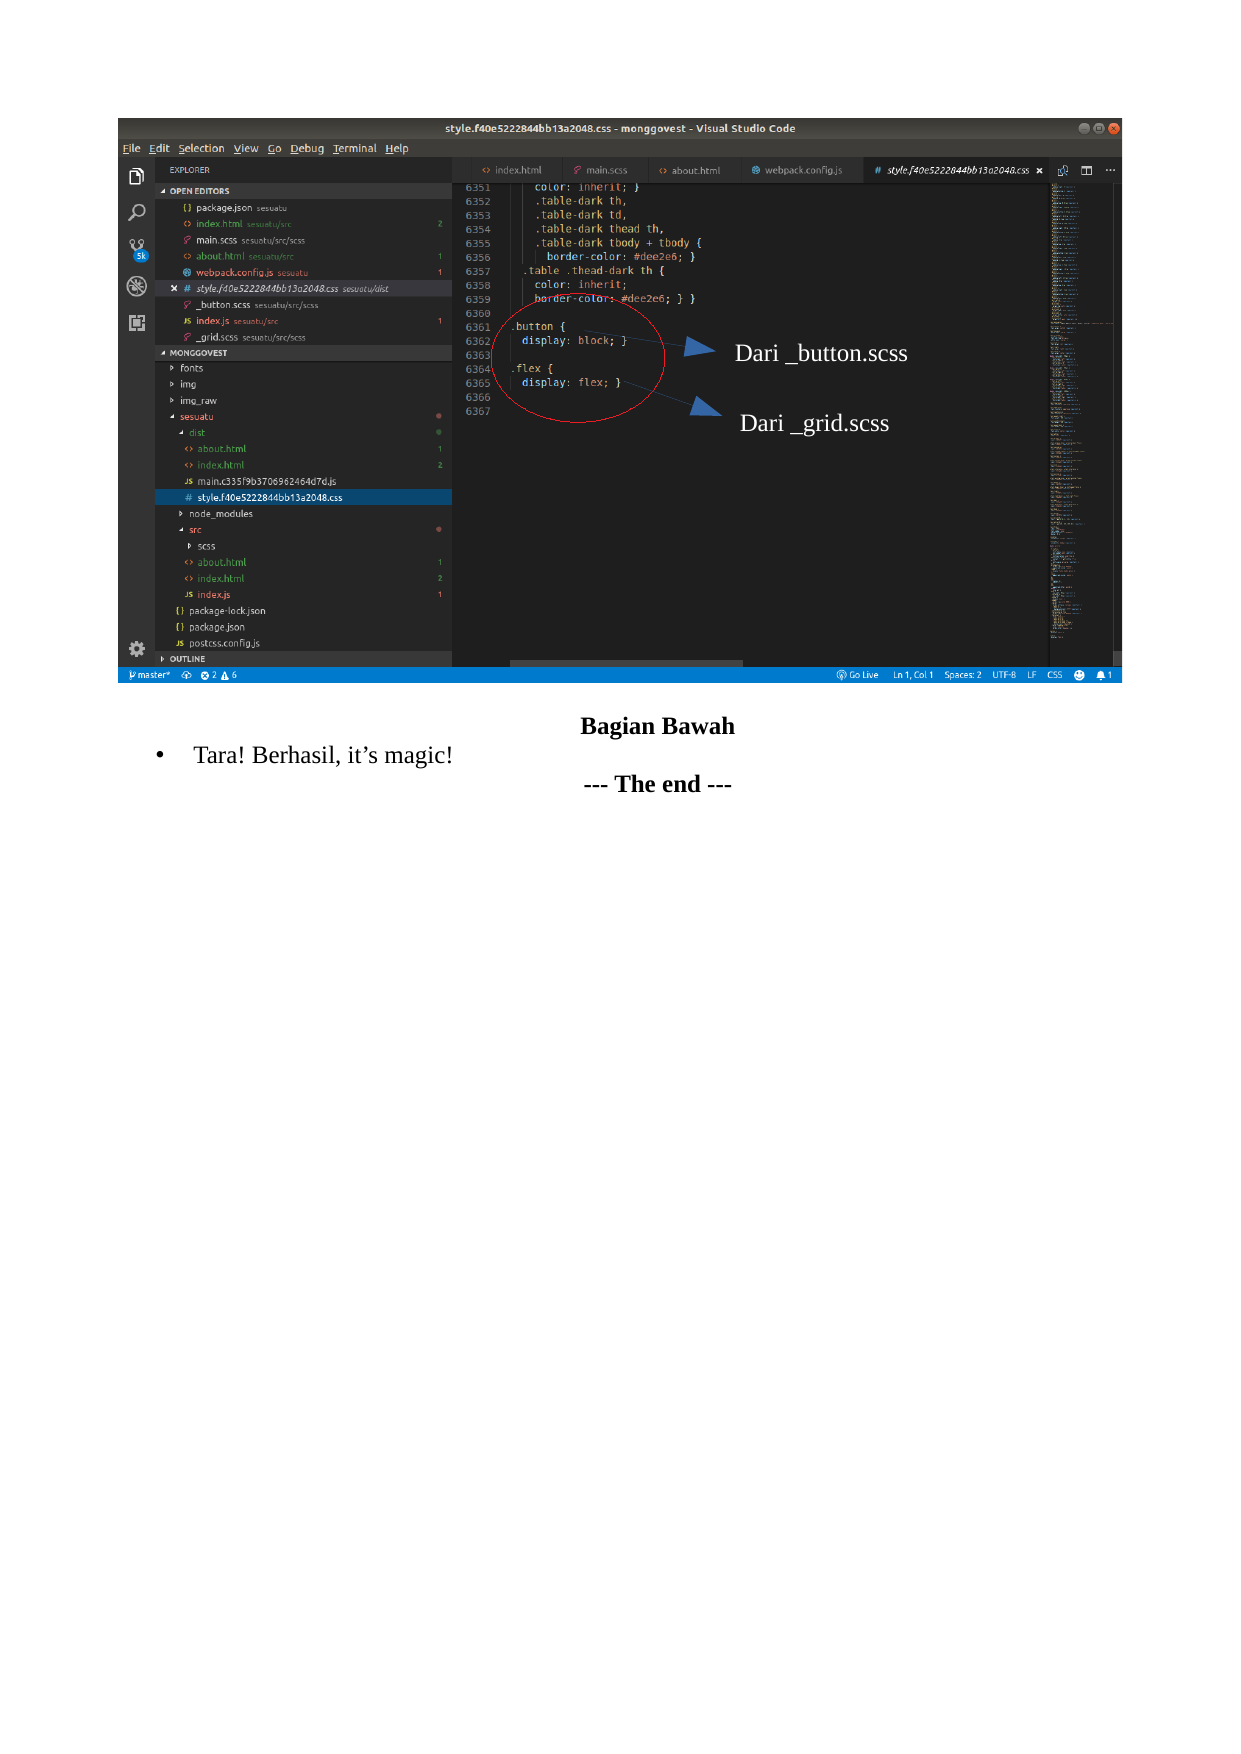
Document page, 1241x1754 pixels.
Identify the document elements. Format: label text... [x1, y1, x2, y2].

list Tara! Berhasil, it’s magic! [156, 740, 1122, 769]
list --- The end --- [156, 769, 1122, 797]
list Bagian Bawah [156, 711, 1122, 740]
picture [118, 118, 1123, 683]
